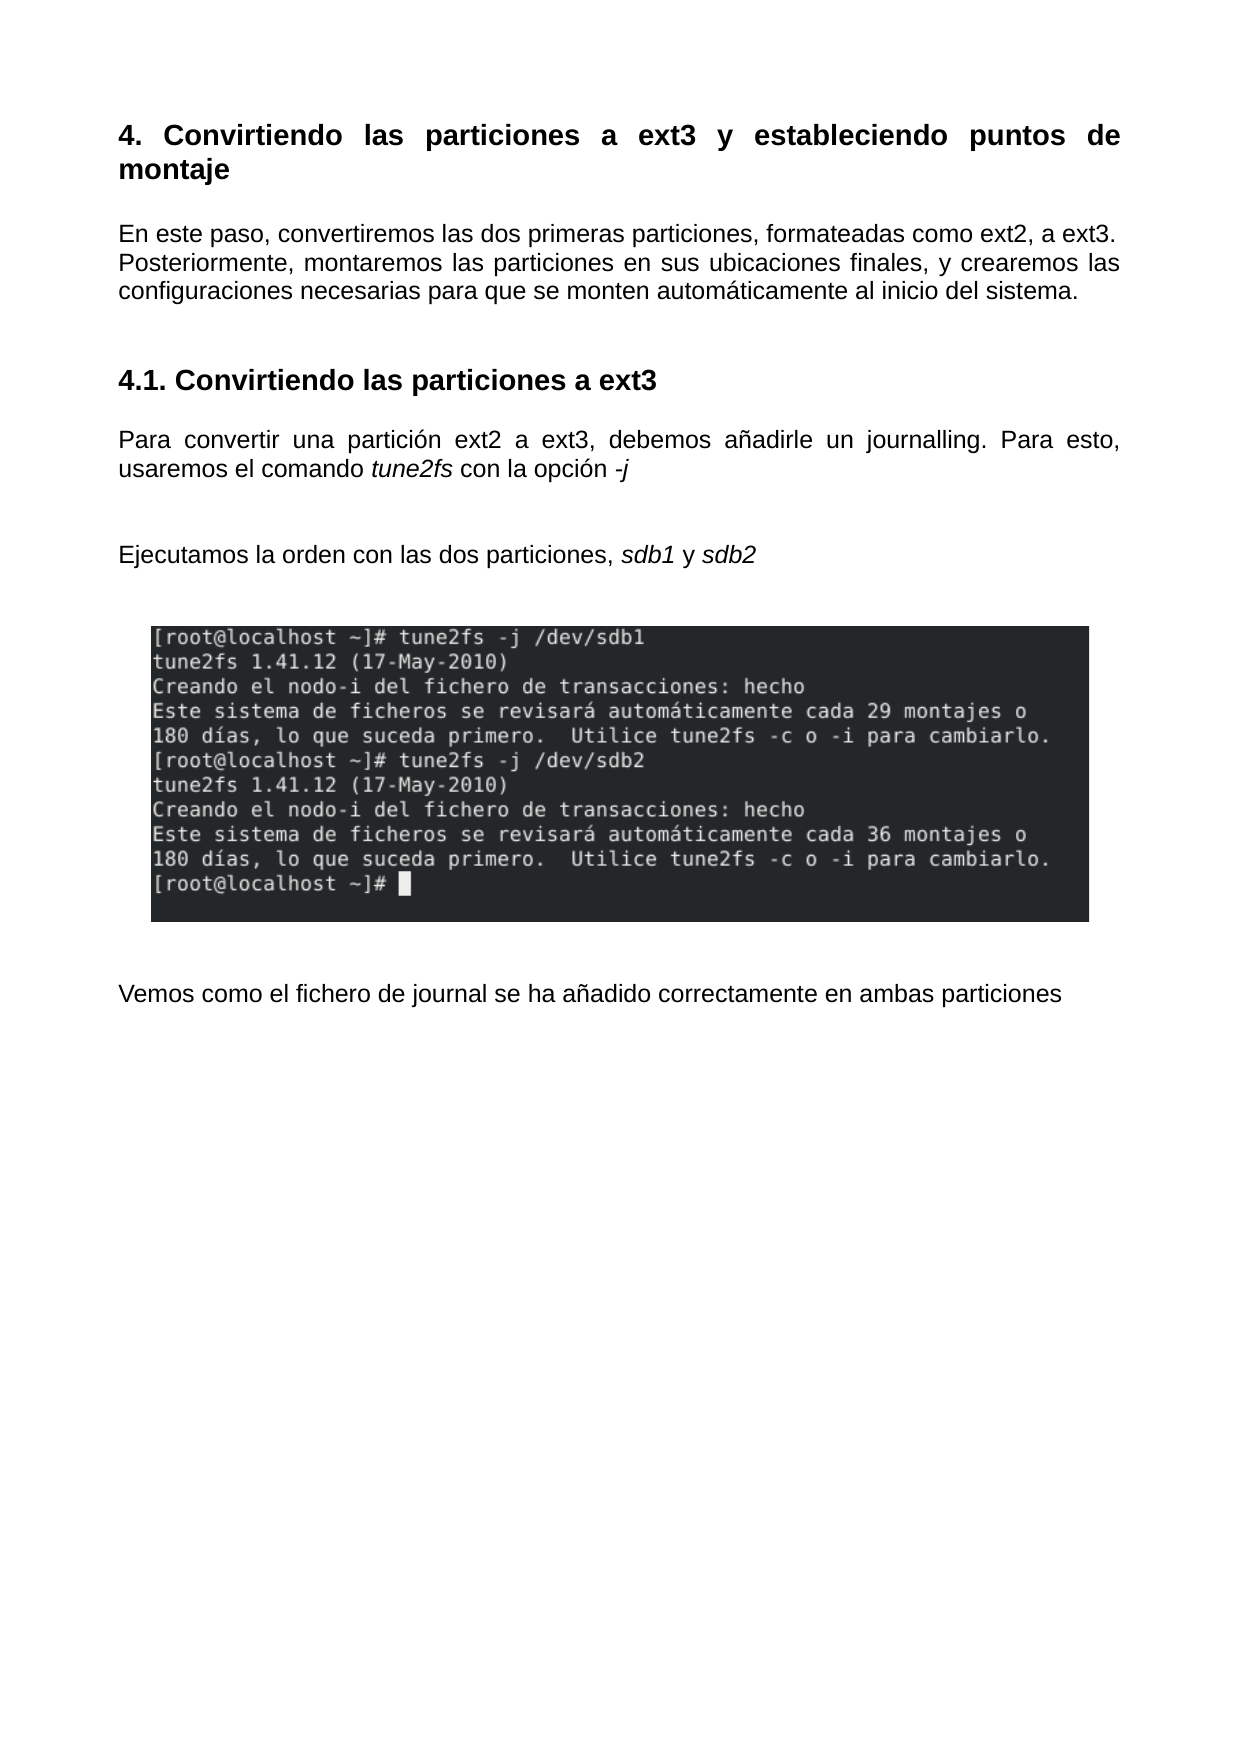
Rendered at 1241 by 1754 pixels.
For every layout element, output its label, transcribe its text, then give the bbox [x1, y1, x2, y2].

text Ejecutamos la orden con las dos particiones, sdb1 y sdb2 [118, 540, 1122, 568]
text 4. Convirtiendo las particiones a ext3 y estableciendo puntos de montaje [118, 118, 1122, 185]
picture [151, 626, 1090, 922]
text En este paso, convertiremos las dos primeras particiones, formateadas como ext2, a ext3. [118, 219, 1122, 247]
text 4.1. Convirtiendo las particiones a ext3 [118, 362, 1122, 396]
text Vemos como el fichero de journal se ha añadido correctamente en ambas particiones [118, 979, 1122, 1008]
text Para convertir una partición ext2 a ext3, debemos añadirle un journalling. Para esto, usaremos el comando tune2fs con la opción -j [118, 425, 1122, 482]
text Posteriormente, montaremos las particiones en sus ubicaciones finales, y crearemos las configuraciones necesarias para que se monten automáticamente al inicio del sistema. [118, 247, 1122, 305]
